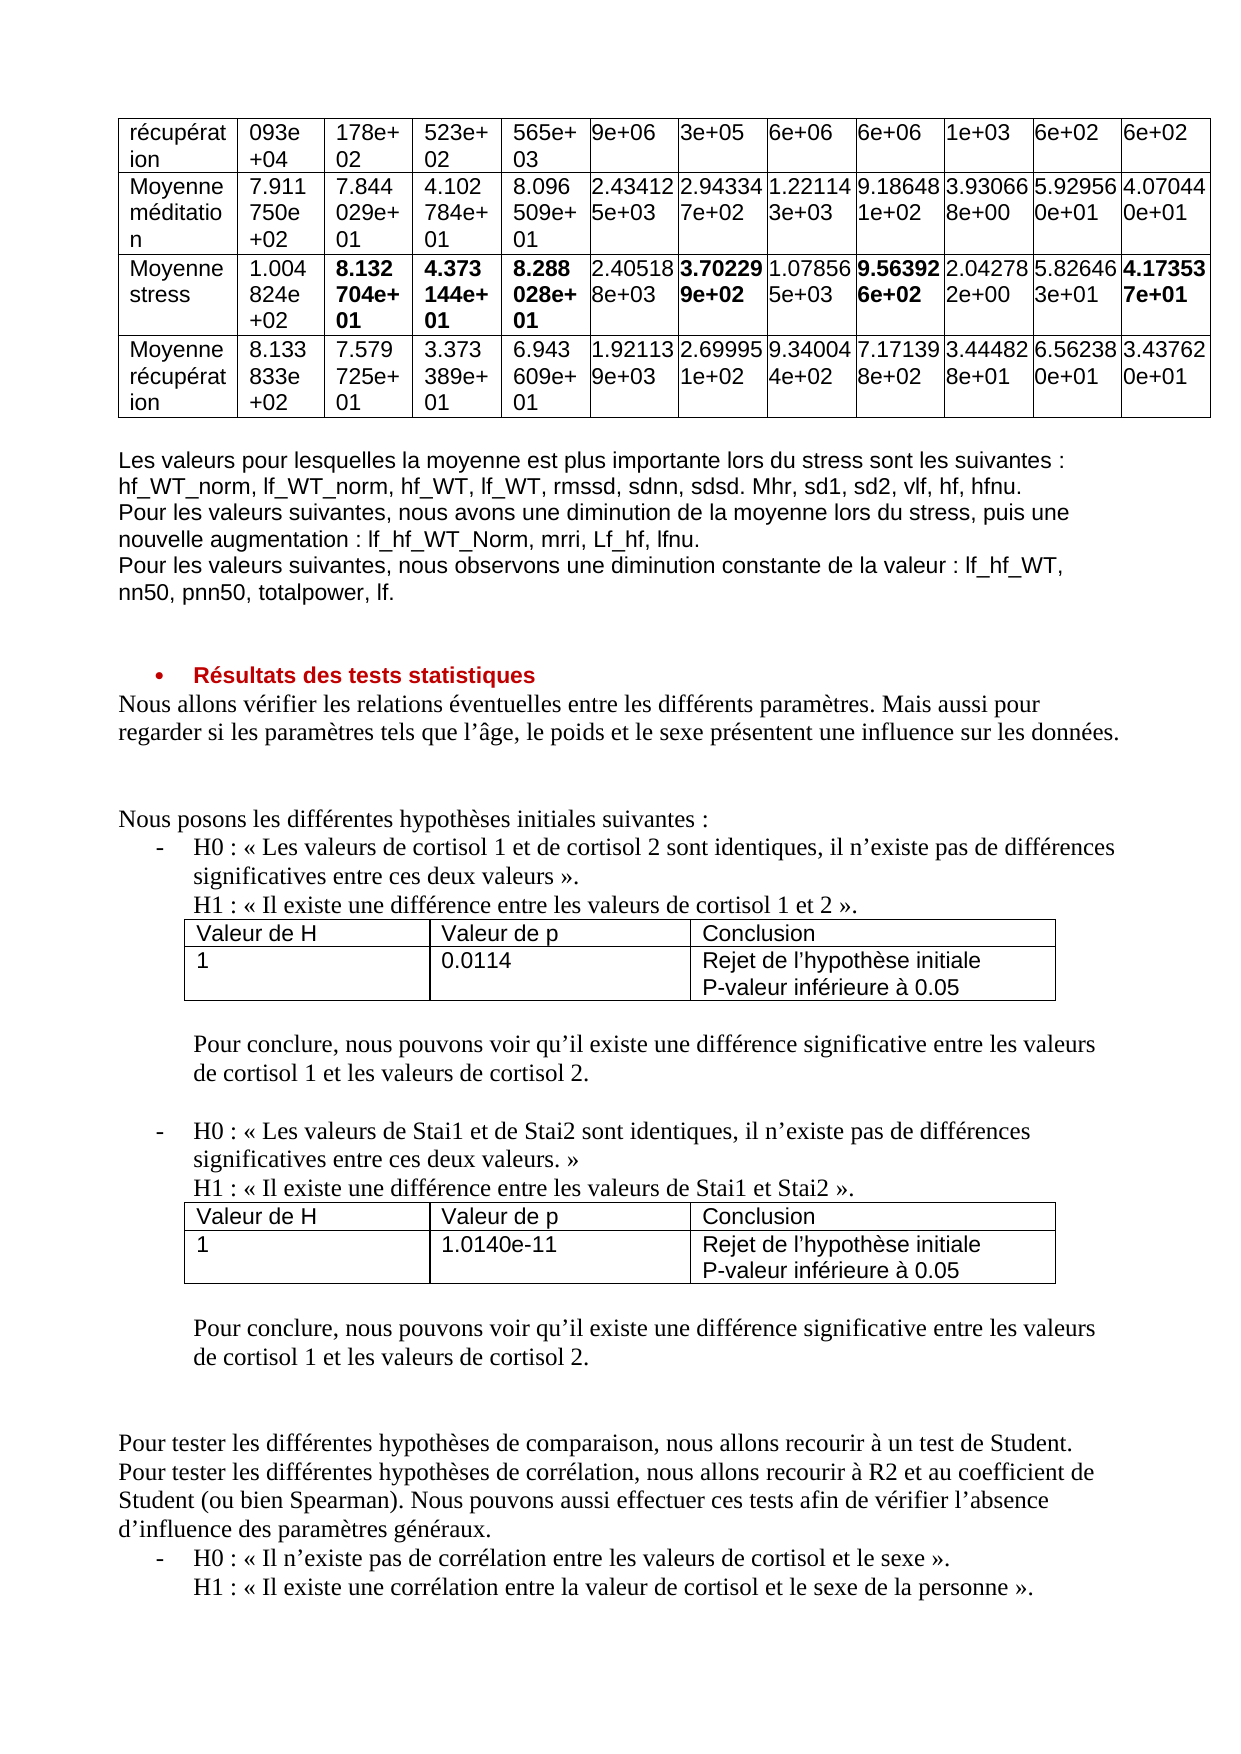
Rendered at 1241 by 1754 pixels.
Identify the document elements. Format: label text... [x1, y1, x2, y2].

list H0 : « Il n’existe pas de corrélation entre les valeurs de cortisol et le sexe ». [156, 1543, 1122, 1572]
table_header Conclusion [691, 920, 1055, 946]
table_cell 4.173537e+01 [1122, 255, 1210, 335]
text H1 : « Il existe une corrélation entre la valeur de cortisol et le sexe de la personne ». [193, 1572, 1122, 1601]
text Pour les valeurs suivantes, nous observons une diminution constante de la valeur : lf_hf_WT, nn50, pnn50, totalpower, lf. [118, 552, 1122, 605]
table_cell 6e+06 [857, 119, 944, 172]
table_cell 9.563926e+02 [857, 255, 944, 335]
table_cell 2.042782e+00 [945, 255, 1033, 335]
text Pour conclure, nous pouvons voir qu’il existe une différence significative entre les valeurs de cortisol 1 et les valeurs de cortisol 2. [193, 1313, 1122, 1371]
table_cell 3.930668e+00 [945, 173, 1033, 253]
table_cell 8.288028e+01 [502, 255, 590, 335]
table_cell 2.434125e+03 [591, 173, 678, 253]
table_cell 1 [185, 1231, 429, 1283]
text Pour conclure, nous pouvons voir qu’il existe une différence significative entre les valeurs de cortisol 1 et les valeurs de cortisol 2. [193, 1029, 1122, 1087]
table_cell récupération [119, 119, 237, 172]
table_cell 3e+05 [679, 119, 767, 172]
table_cell 1.0140e-11 [431, 1231, 690, 1283]
table_cell 523e+02 [413, 119, 501, 172]
table_cell 9.340044e+02 [768, 336, 856, 417]
table_cell 6e+02 [1122, 119, 1210, 172]
table_cell 7.911750e+02 [238, 173, 324, 253]
table_header Valeur de p [431, 1203, 690, 1229]
table_cell 1e+03 [945, 119, 1033, 172]
table_header Valeur de H [185, 920, 429, 946]
table_cell 565e+03 [502, 119, 590, 172]
table_cell 2.943347e+02 [679, 173, 767, 253]
table_header Valeur de p [431, 920, 690, 946]
table_cell 178e+02 [325, 119, 412, 172]
table_cell 9.186481e+02 [857, 173, 944, 253]
text Pour tester les différentes hypothèses de comparaison, nous allons recourir à un test de Student. Pour tester les différentes hypothèses de corrélation, nous allons recourir à R2 et au coefficient de Student (ou bien Spearman). Nous pouvons aussi effectuer ces tests afin de vérifier l’absence d’influence des paramètres généraux. [118, 1428, 1122, 1543]
table_cell 4.373144e+01 [413, 255, 501, 335]
table_cell 7.171398e+02 [857, 336, 944, 417]
table_cell 1.078565e+03 [768, 255, 856, 335]
table_cell 0.0114 [431, 947, 690, 1000]
table_cell 9e+06 [591, 119, 678, 172]
table_cell 6.943609e+01 [502, 336, 590, 417]
table_cell 3.437620e+01 [1122, 336, 1210, 417]
table_header Valeur de H [185, 1203, 429, 1229]
table_cell 7.579725e+01 [325, 336, 412, 417]
text H1 : « Il existe une différence entre les valeurs de Stai1 et Stai2 ». [193, 1173, 1122, 1202]
table_cell 1.221143e+03 [768, 173, 856, 253]
table_cell 1.921139e+03 [591, 336, 678, 417]
table_cell Moyenne stress [119, 255, 237, 335]
table_cell 1.004824e+02 [238, 255, 324, 335]
list H0 : « Les valeurs de Stai1 et de Stai2 sont identiques, il n’existe pas de différences significatives entre ces deux valeurs. » [156, 1116, 1122, 1173]
table_cell 093e+04 [238, 119, 324, 172]
list H0 : « Les valeurs de cortisol 1 et de cortisol 2 sont identiques, il n’existe pas de différences significatives entre ces deux valeurs ». [156, 832, 1122, 890]
table_cell 3.444828e+01 [945, 336, 1033, 417]
table_cell 4.070440e+01 [1122, 173, 1210, 253]
table_cell 8.132704e+01 [325, 255, 412, 335]
list Résultats des tests statistiques [156, 662, 1122, 689]
text Les valeurs pour lesquelles la moyenne est plus importante lors du stress sont les suivantes : hf_WT_norm, lf_WT_norm, hf_WT, lf_WT, rmssd, sdnn, sdsd. Mhr, sd1, sd2, vlf, hf, hfnu. Pour les valeurs suivantes, nous avons une diminution de la moyenne lors du stress, puis une nouvelle augmentation : lf_hf_WT_Norm, mrri, Lf_hf, lfnu. [118, 447, 1122, 552]
text Nous allons vérifier les relations éventuelles entre les différents paramètres. Mais aussi pour regarder si les paramètres tels que l’âge, le poids et le sexe présentent une influence sur les données. Nous posons les différentes hypothèses initiales suivantes : [118, 689, 1122, 832]
table_cell 1 [185, 947, 429, 1000]
table_cell 6.562380e+01 [1034, 336, 1121, 417]
table_cell 5.929560e+01 [1034, 173, 1121, 253]
table_cell 2.405188e+03 [591, 255, 678, 335]
table_cell Rejet de l’hypothèse initiale P-valeur inférieure à 0.05 [691, 1231, 1055, 1283]
table_cell Moyenne récupération [119, 336, 237, 417]
table_cell 3.373389e+01 [413, 336, 501, 417]
table_cell 2.699951e+02 [679, 336, 767, 417]
table_cell 7.844029e+01 [325, 173, 412, 253]
table_cell Rejet de l’hypothèse initiale P-valeur inférieure à 0.05 [691, 947, 1055, 1000]
table_cell Moyenne méditation [119, 173, 237, 253]
table_cell 8.096509e+01 [502, 173, 590, 253]
table_cell 3.702299e+02 [679, 255, 767, 335]
table_cell 5.826463e+01 [1034, 255, 1121, 335]
table_header Conclusion [691, 1203, 1055, 1229]
table_cell 8.133833e+02 [238, 336, 324, 417]
table_cell 4.102784e+01 [413, 173, 501, 253]
table_cell 6e+06 [768, 119, 856, 172]
table_cell 6e+02 [1034, 119, 1121, 172]
text H1 : « Il existe une différence entre les valeurs de cortisol 1 et 2 ». [193, 890, 1122, 919]
